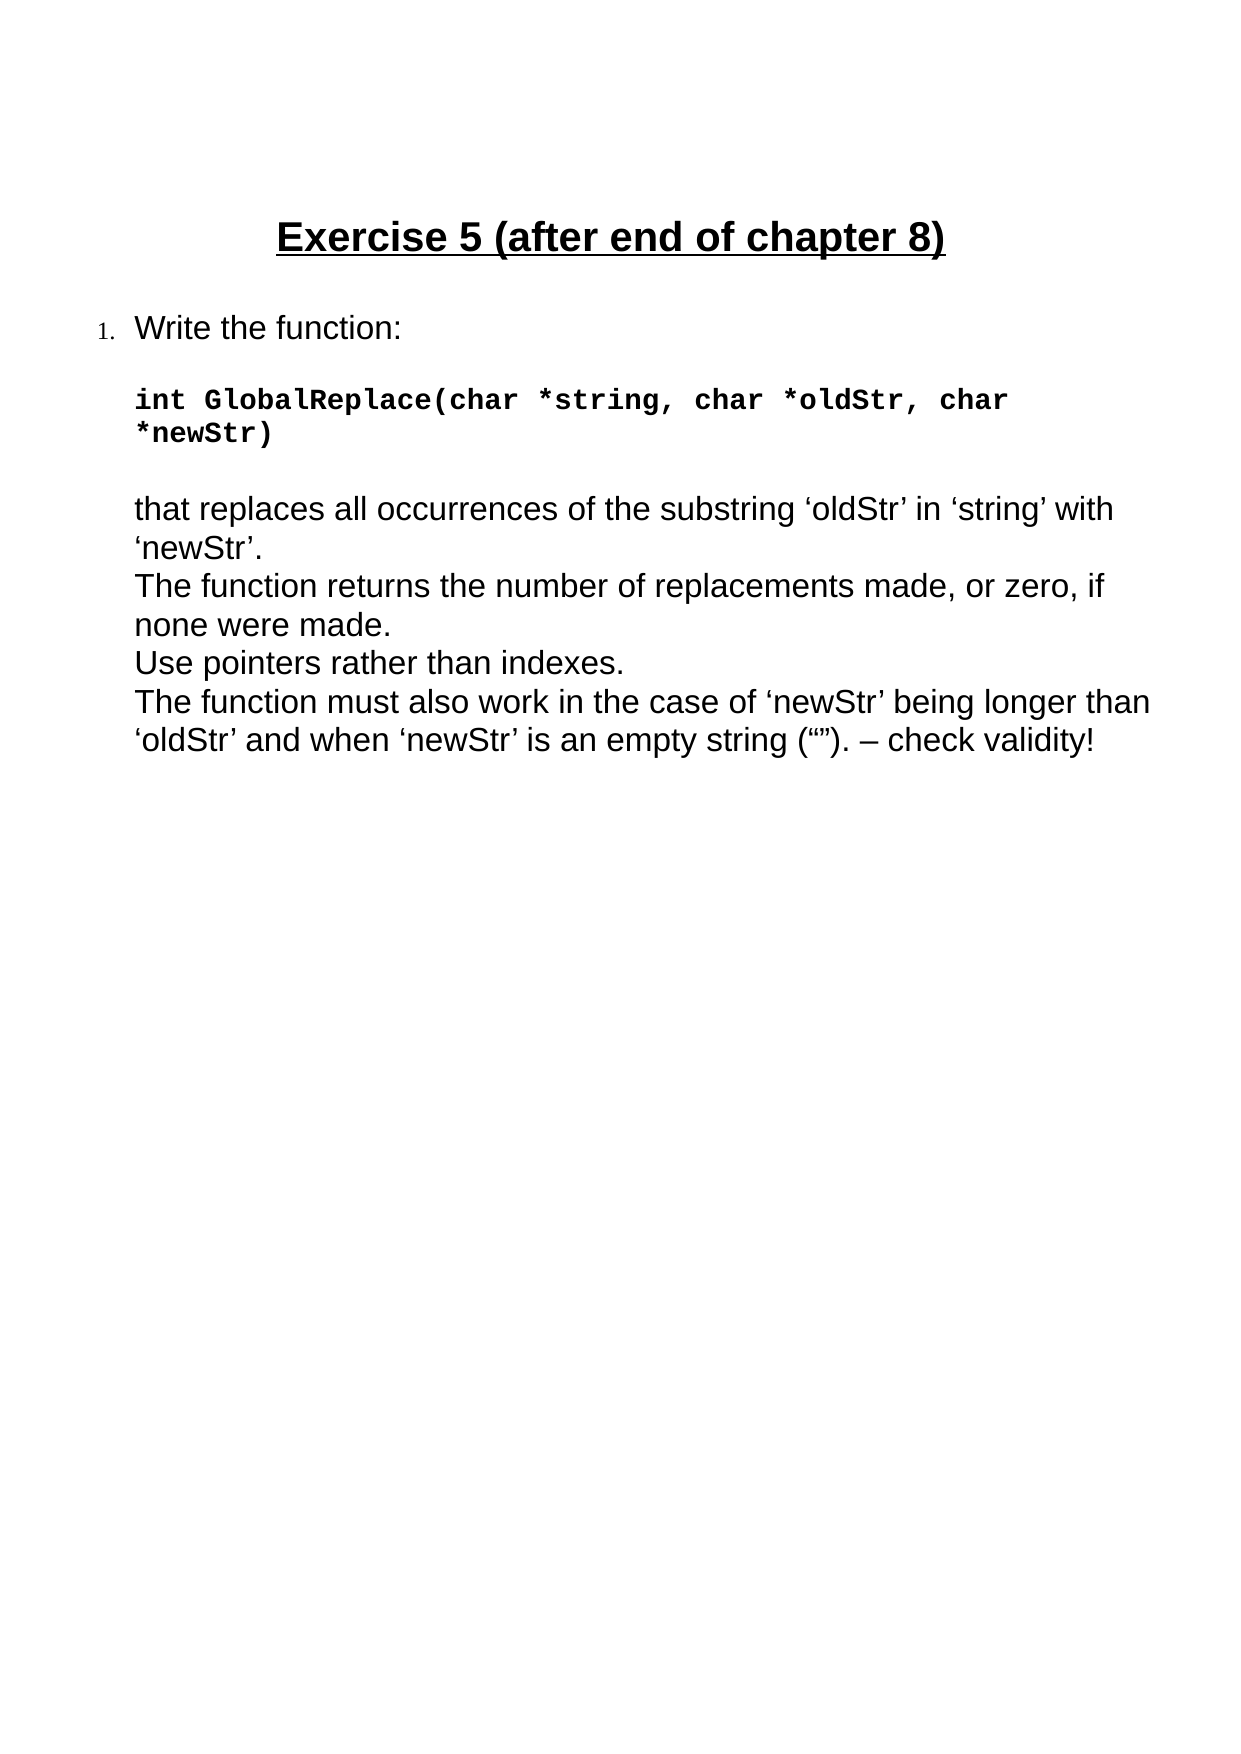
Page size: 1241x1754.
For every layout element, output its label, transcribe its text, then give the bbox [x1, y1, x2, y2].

text Use pointers rather than indexes. The function must also work in the case of ‘newStr’ being longer than ‘oldStr’ and when ‘newStr’ is an empty string (“”). – check validity! [134, 643, 1162, 758]
text The function returns the number of replacements made, or zero, if none were made. [134, 566, 1162, 643]
list Write the function: int GlobalReplace(char *string, char *oldStr, char *newStr) that replaces all occurrences of the substring ‘oldStr’ in ‘string’ with ‘newStr’. [97, 308, 1162, 566]
text Exercise 5 (after end of chapter 8) [59, 136, 1162, 260]
